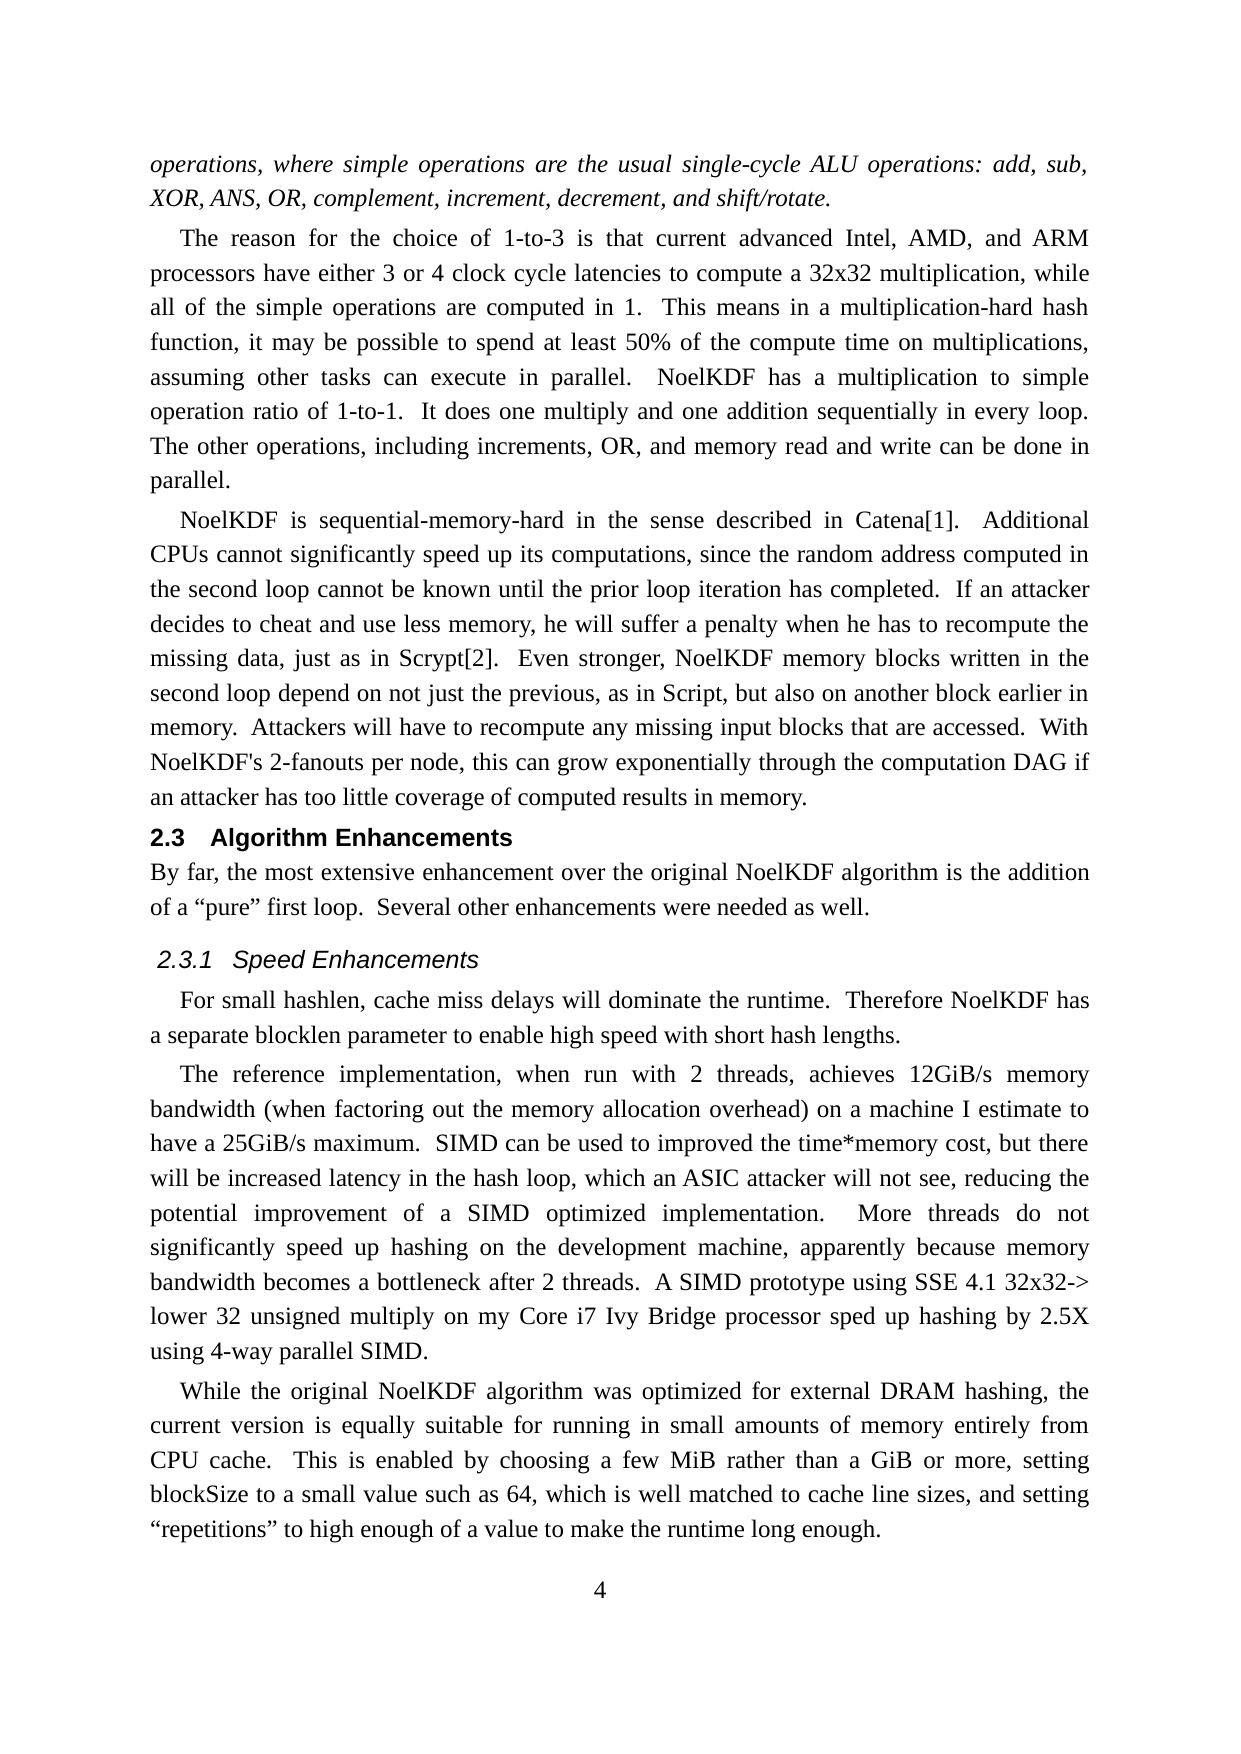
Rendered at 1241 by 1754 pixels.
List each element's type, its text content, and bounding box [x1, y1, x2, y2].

text The reference implementation, when run with 2 threads, achieves 12GiB/s memory bandwidth (when factoring out the memory allocation overhead) on a machine I estimate to have a 25GiB/s maximum. SIMD can be used to improved the time*memory cost, but there will be increased latency in the hash loop, which an ASIC attacker will not see, reducing the potential improvement of a SIMD optimized implementation. More threads do not significantly speed up hashing on the development machine, apparently because memory bandwidth becomes a bottleneck after 2 threads. A SIMD prototype using SSE 4.1 32x32-> lower 32 unsigned multiply on my Core i7 Ivy Bridge processor sped up hashing by 2.5X using 4-way parallel SIMD. [150, 1060, 1091, 1365]
text operations, where simple operations are the usual single-cycle ALU operations: add, sub, XOR, ANS, OR, complement, increment, decrement, and shift/rotate. [150, 150, 1091, 212]
subtitle Algorithm Enhancements [150, 823, 1091, 851]
text For small hashlen, cache miss delays will dominate the runtime. Therefore NoelKDF has a separate blocklen parameter to enable high speed with short hash lengths. [150, 986, 1091, 1048]
text While the original NoelKDF algorithm was optimized for external DRAM hashing, the current version is equally suitable for running in small amounts of memory entirely from CPU cache. This is enabled by choosing a few MiB rather than a GiB or more, setting blockSize to a small value such as 64, which is well matched to cache line sizes, and setting “repetitions” to high enough of a value to make the runtime long enough. [150, 1377, 1091, 1543]
text By far, the most extensive enhancement over the original NoelKDF algorithm is the addition of a “pure” first loop. Several other enhancements were needed as well. [150, 858, 1091, 921]
subtitle Speed Enhancements [157, 946, 1091, 974]
text NoelKDF is sequential-memory-hard in the sense described in Catena[1]. Additional CPUs cannot significantly speed up its computations, since the random address computed in the second loop cannot be known until the prior loop iteration has completed. If an attacker decides to cheat and use less memory, he will suffer a penalty when he has to recompute the missing data, just as in Scrypt[2]. Even stronger, NoelKDF memory blocks written in the second loop depend on not just the previous, as in Script, but also on another block earlier in memory. Attackers will have to recompute any missing input blocks that are accessed. With NoelKDF's 2-fanouts per node, this can grow exponentially through the computation DAG if an attacker has too little coverage of computed results in memory. [150, 506, 1091, 810]
text The reason for the choice of 1-to-3 is that current advanced Intel, AMD, and ARM processors have either 3 or 4 clock cycle latencies to compute a 32x32 multiplication, while all of the simple operations are computed in 1. This means in a multiplication-hard hash function, it may be possible to spend at least 50% of the compute time on multiplications, assuming other tasks can execute in parallel. NoelKDF has a multiplication to simple operation ratio of 1-to-1. It does one multiply and one addition sequentially in every loop. The other operations, including increments, OR, and memory read and write can be done in parallel. [150, 224, 1091, 494]
